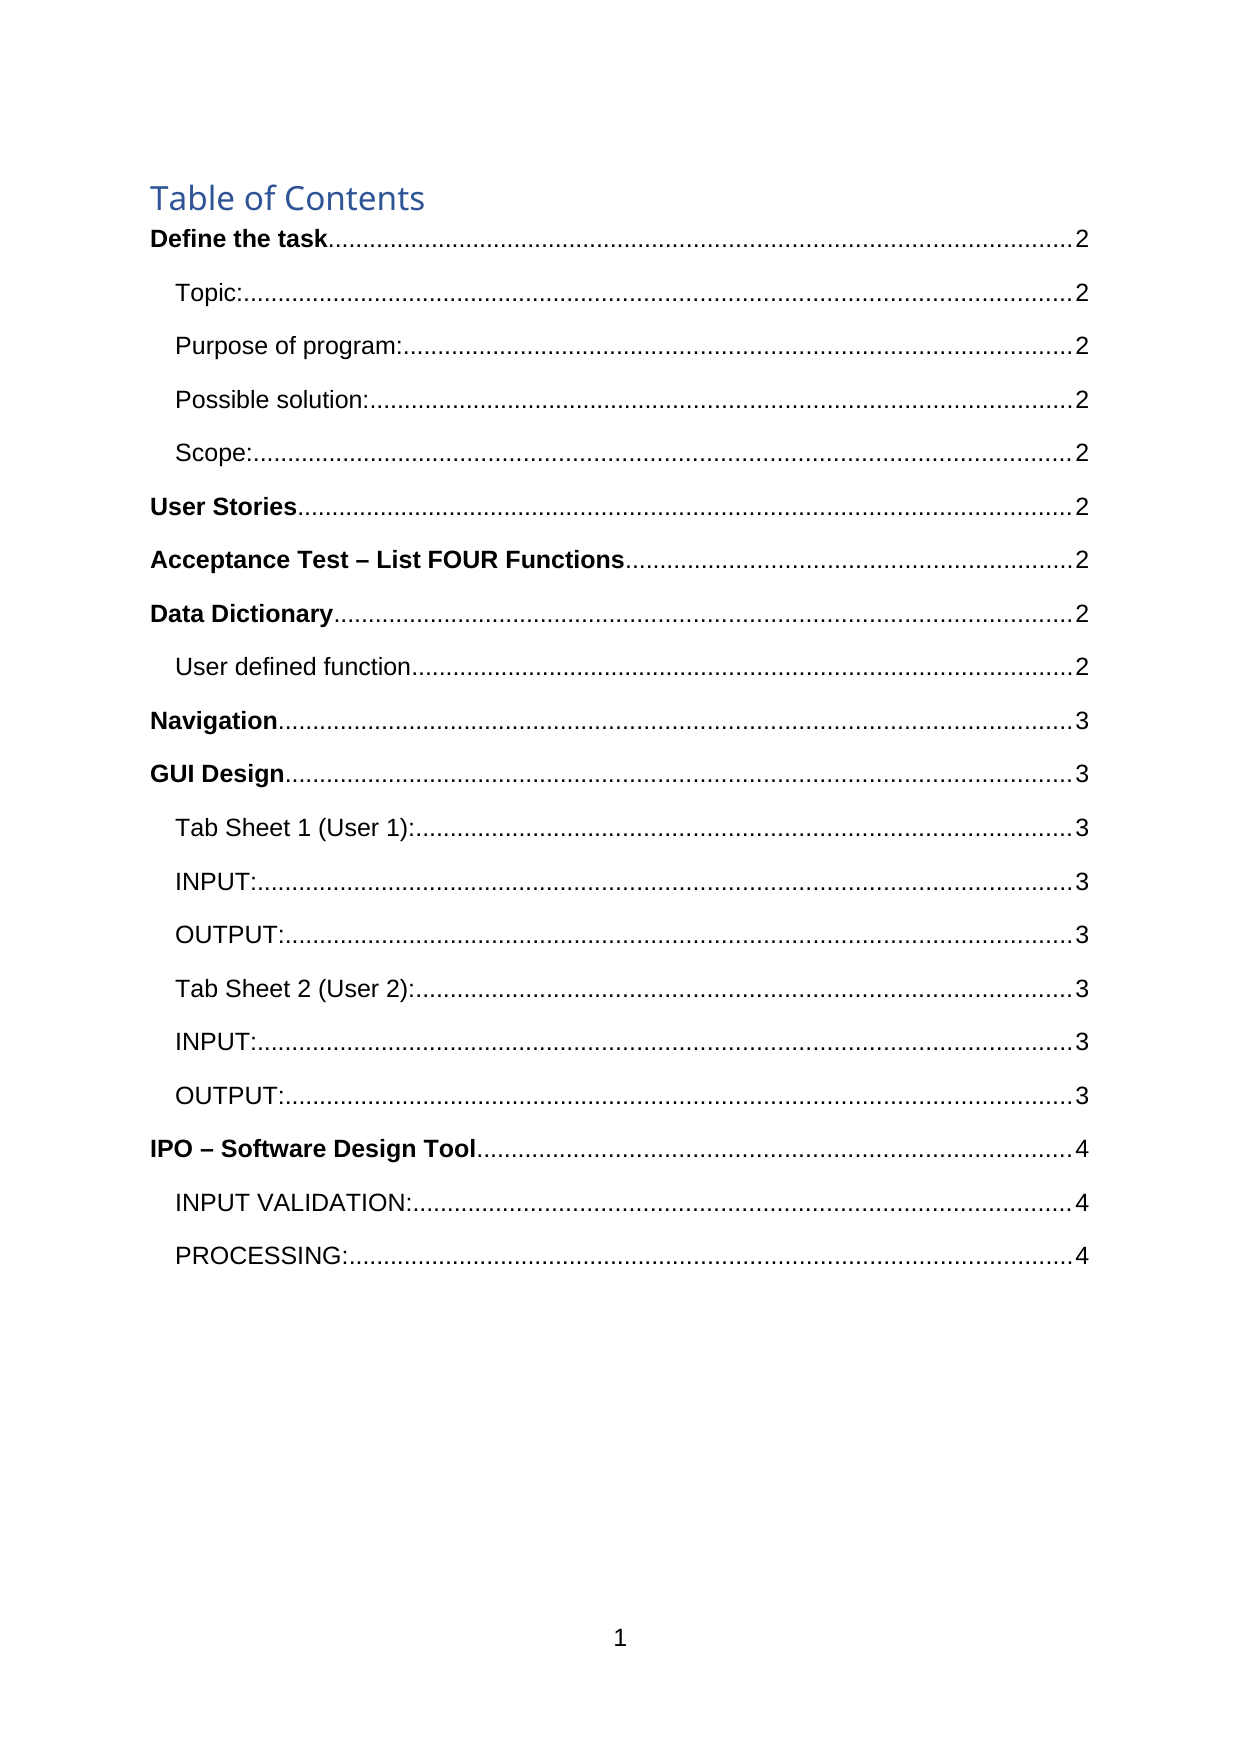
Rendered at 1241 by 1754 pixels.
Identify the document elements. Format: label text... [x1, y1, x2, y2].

text INPUT: 3 [175, 866, 1090, 895]
text Navigation 3 [150, 706, 1090, 734]
text INPUT VALIDATION: 4 [175, 1188, 1090, 1216]
text Scope: 2 [175, 438, 1090, 467]
text PROCESSING: 4 [175, 1241, 1090, 1270]
text Data Dictionary 2 [150, 599, 1090, 627]
text Purpose of program: 2 [175, 331, 1090, 360]
text User Stories 2 [150, 492, 1090, 520]
text IPO – Software Design Tool 4 [150, 1134, 1090, 1163]
text Topic: 2 [175, 277, 1090, 306]
text OUTPUT: 3 [175, 920, 1090, 949]
text OUTPUT: 3 [175, 1081, 1090, 1109]
text Tab Sheet 2 (User 2): 3 [175, 973, 1090, 1002]
text INPUT: 3 [175, 1027, 1090, 1056]
subtitle Table of Contents [150, 175, 1090, 220]
text Tab Sheet 1 (User 1): 3 [175, 813, 1090, 842]
text User defined function 2 [175, 652, 1090, 681]
text Acceptance Test – List FOUR Functions 2 [150, 545, 1090, 574]
text Possible solution: 2 [175, 384, 1090, 413]
text GUI Design 3 [150, 759, 1090, 788]
text Define the task 2 [150, 224, 1090, 253]
